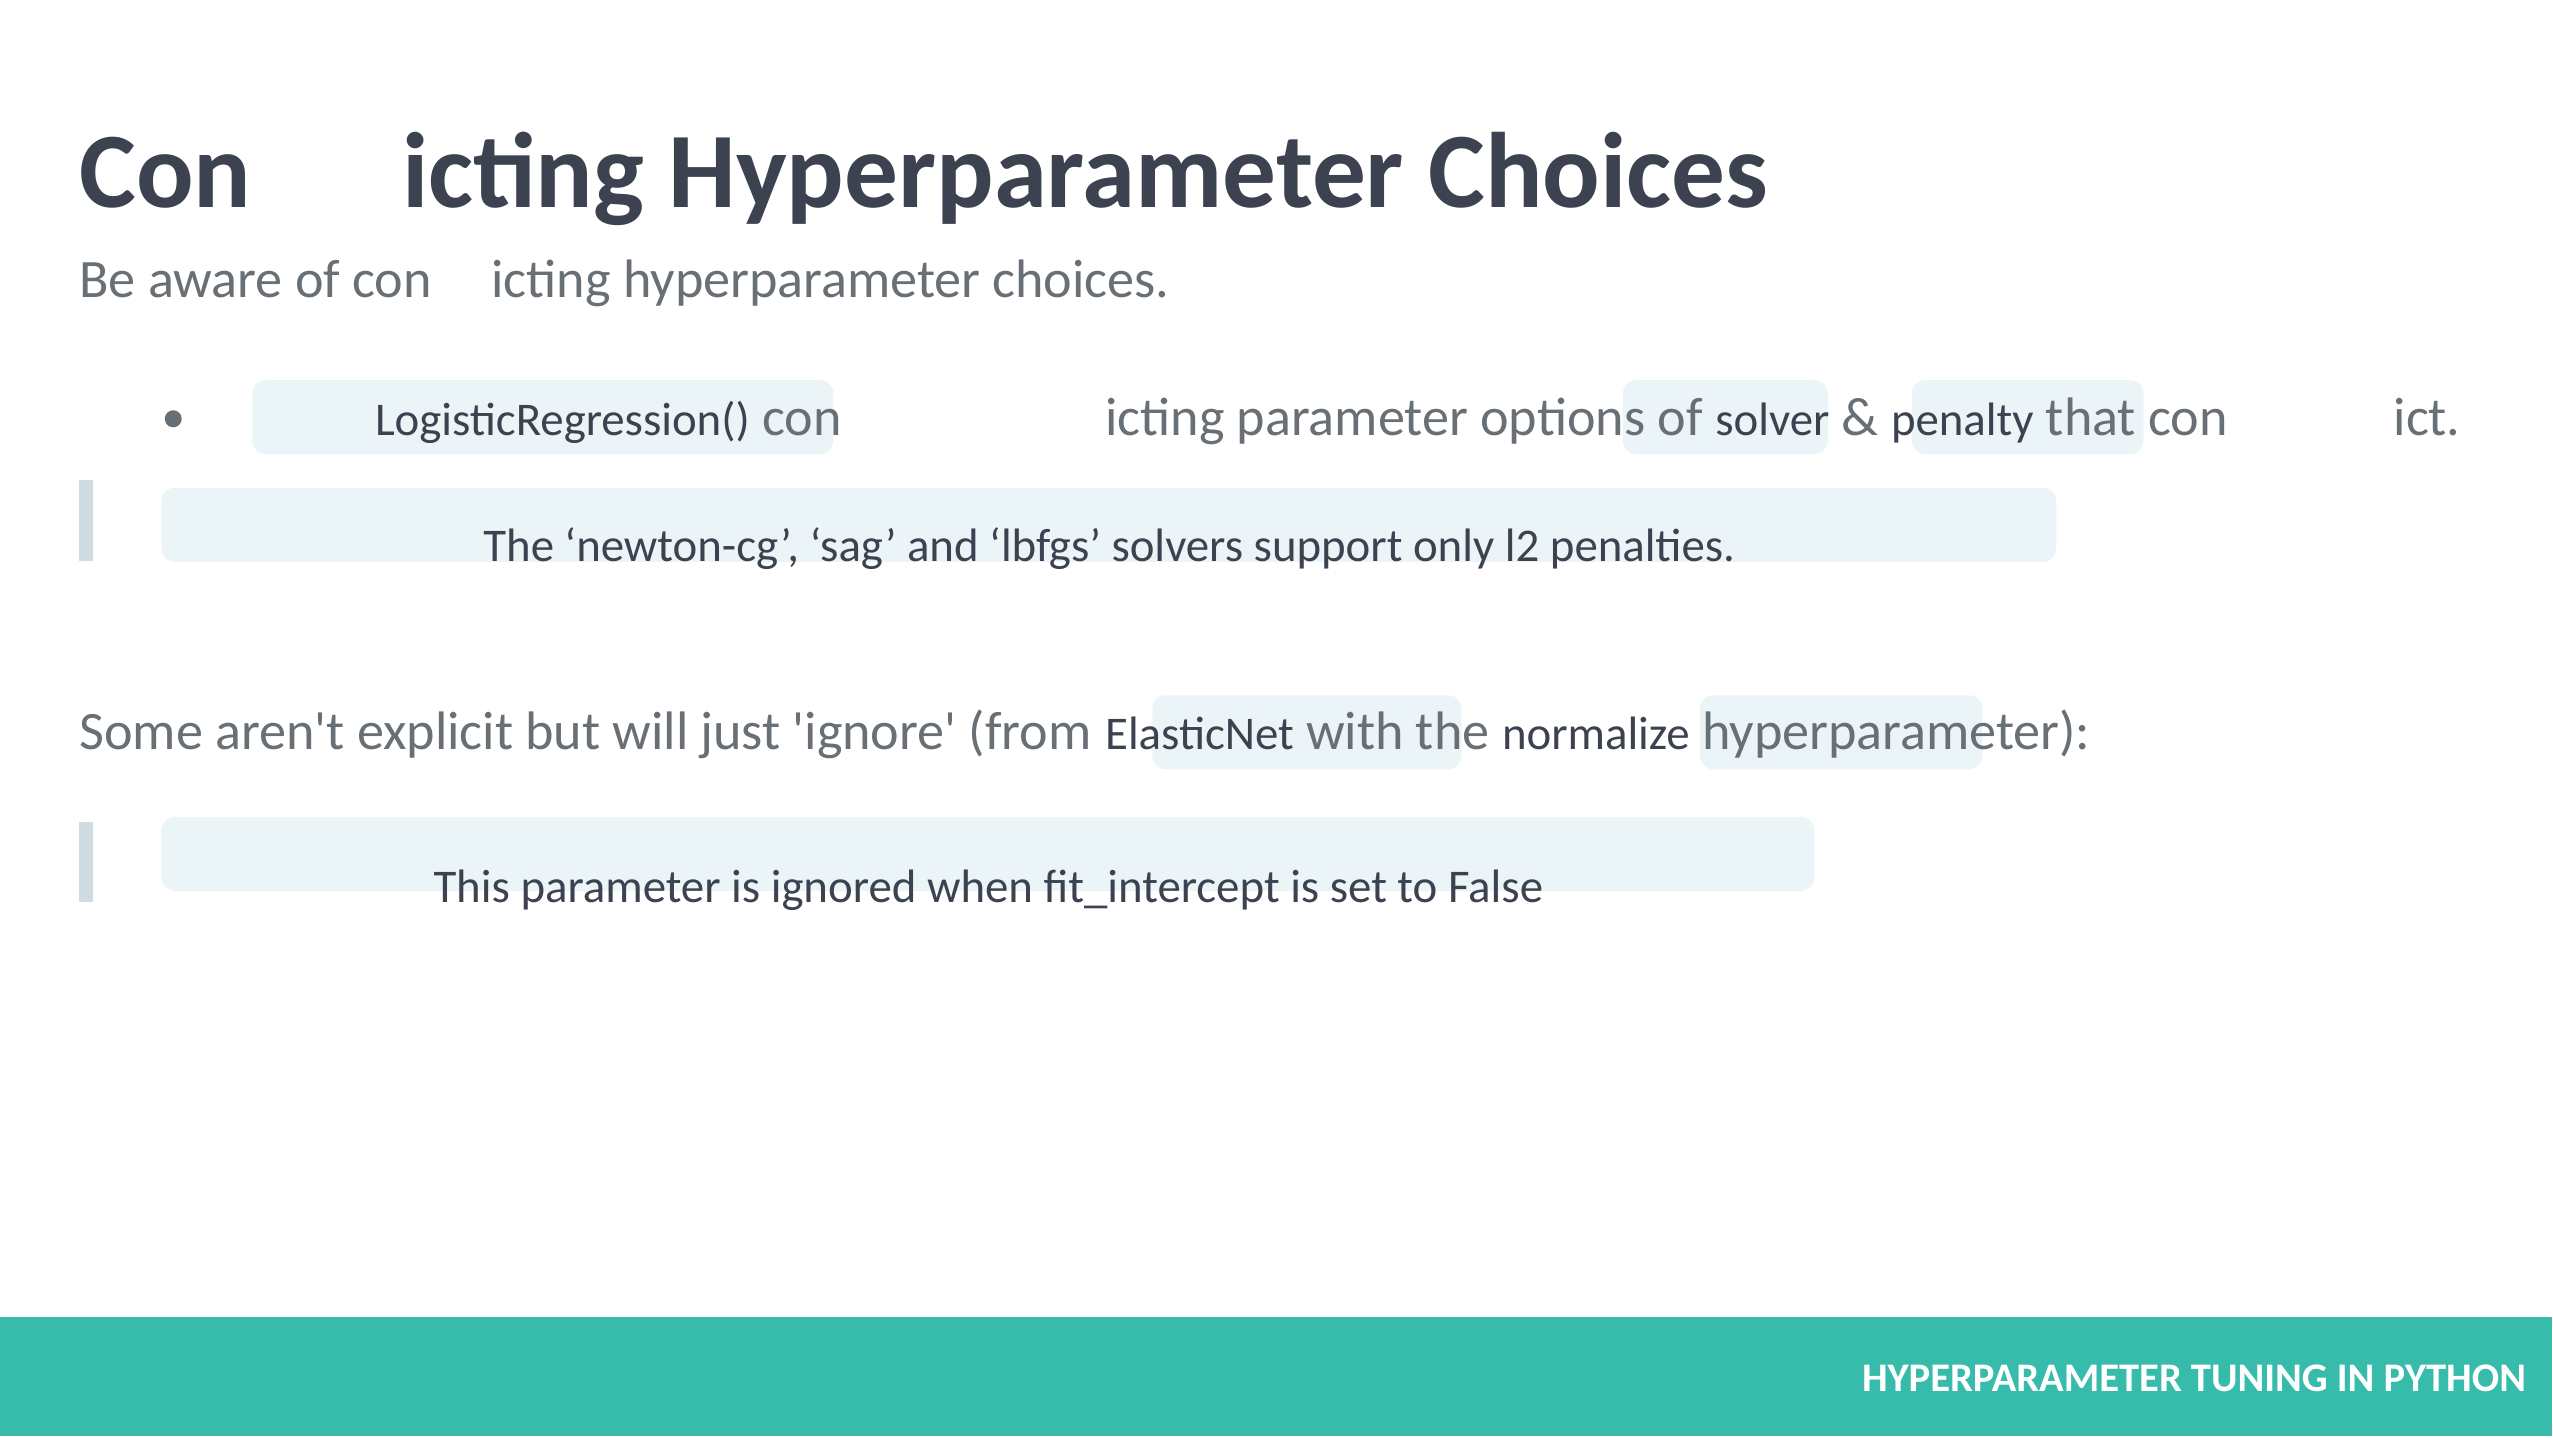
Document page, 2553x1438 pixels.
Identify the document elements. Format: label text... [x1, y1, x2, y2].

text The ‘newton-cg’, ‘sag’ and ‘lbfgs’ solvers support only l2 penalties. [79, 480, 2461, 573]
text Some aren't explicit but will just 'ignore' (from ElasticNet with the normalize hyperparameter): [79, 697, 2461, 763]
text This parameter is ignored when fit_intercept is set to False [79, 822, 2461, 914]
subtitle Con icting Hyperparameter Choices [79, 103, 2461, 234]
text Be aware of con icting hyperparameter choices. [79, 244, 2461, 311]
text LogisticRegression() con icting parameter options of solver & penalty that con ict. [81, 383, 2462, 449]
